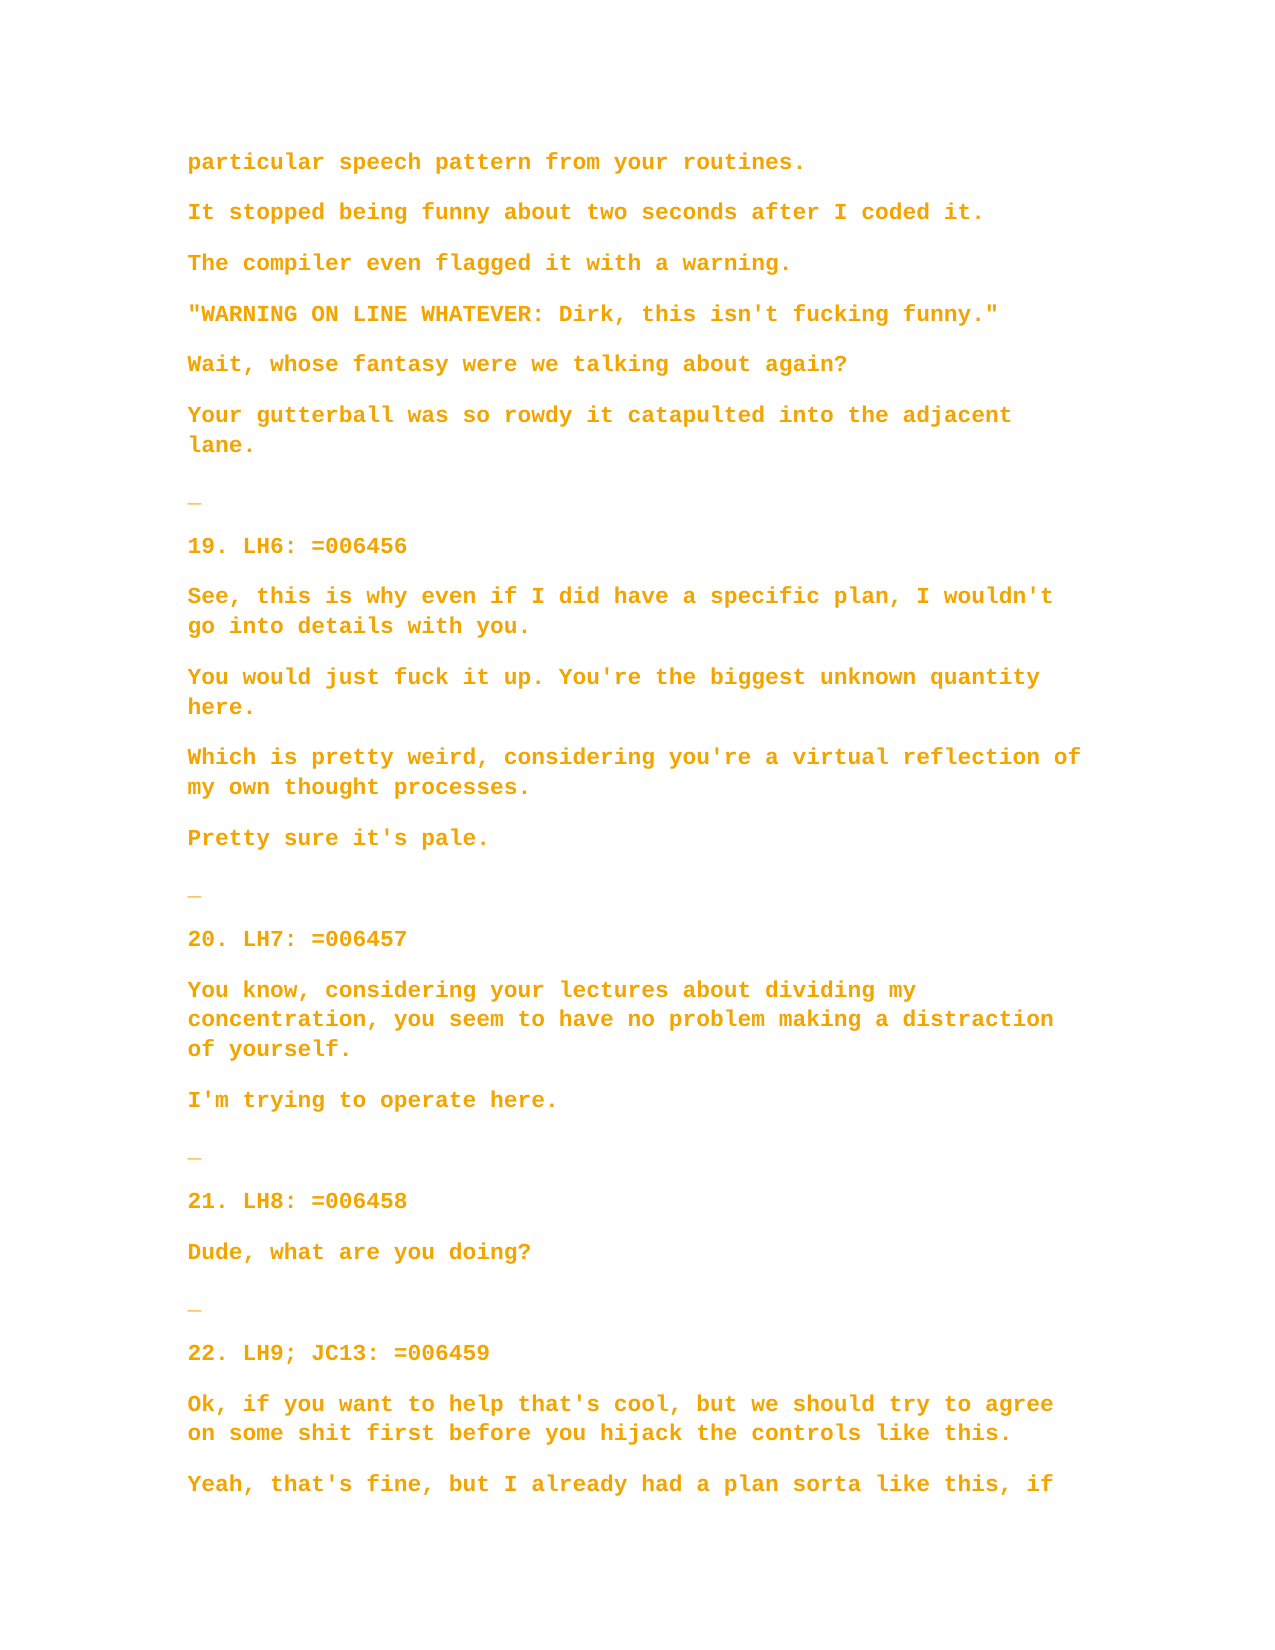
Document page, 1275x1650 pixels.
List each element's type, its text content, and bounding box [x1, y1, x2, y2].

text Your gutterball was so rowdy it catapulted into the adjacent lane. [187, 403, 1087, 459]
text See, this is why even if I did have a specific plan, I wouldn't go into details with you. [187, 585, 1087, 641]
text I'm trying to operate here. [187, 1088, 1087, 1114]
text _ [187, 483, 1087, 509]
text Wait, whose fantasy were we talking about again? [187, 352, 1087, 378]
text Pretty sure it's pale. [187, 826, 1087, 852]
text Yeah, that's fine, but I already had a plan sorta like this, if [187, 1472, 1087, 1498]
text The compiler even flagged it with a warning. [187, 251, 1087, 277]
text 21. LH8: =006458 [187, 1189, 1087, 1215]
text "WARNING ON LINE WHATEVER: Dirk, this isn't fucking funny." [187, 302, 1087, 328]
text You know, considering your lectures about dividing my concentration, you seem to have no problem making a distraction of yourself. [187, 978, 1087, 1063]
text 20. LH7: =006457 [187, 927, 1087, 953]
text Dude, what are you doing? [187, 1240, 1087, 1266]
text _ [187, 877, 1087, 903]
text _ [187, 1139, 1087, 1165]
text You would just fuck it up. You're the biggest unknown quantity here. [187, 665, 1087, 721]
text It stopped being funny about two seconds after I coded it. [187, 201, 1087, 227]
text 19. LH6: =006456 [187, 534, 1087, 560]
text 22. LH9; JC13: =006459 [187, 1341, 1087, 1367]
text _ [187, 1291, 1087, 1317]
text particular speech pattern from your routines. [187, 150, 1087, 176]
text Which is pretty weird, considering you're a virtual reflection of my own thought processes. [187, 746, 1087, 801]
text Ok, if you want to help that's cool, but we should try to agree on some shit first before you hijack the controls like this. [187, 1392, 1087, 1448]
